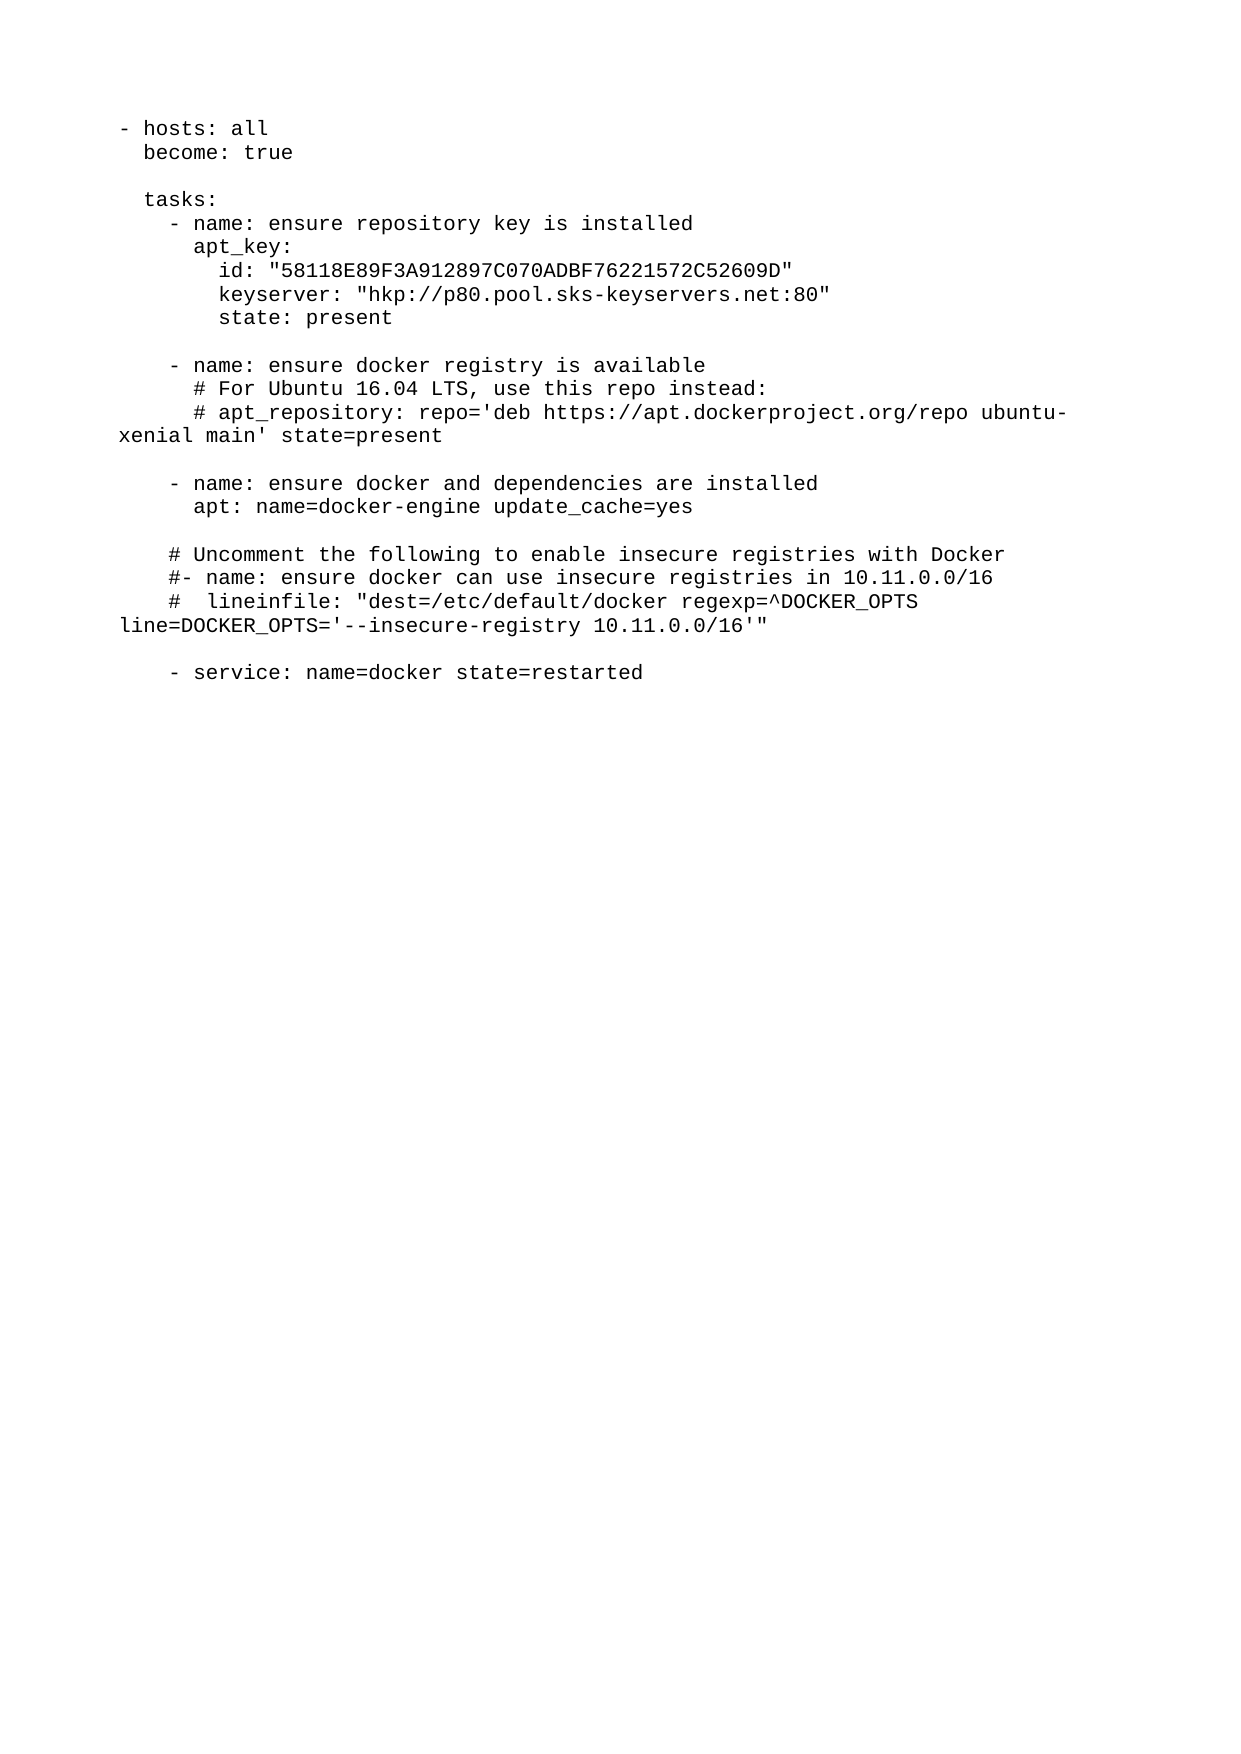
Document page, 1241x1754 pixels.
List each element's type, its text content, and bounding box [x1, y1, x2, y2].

text # For Ubuntu 16.04 LTS, use this repo instead: [118, 378, 1122, 402]
text apt: name=docker-engine update_cache=yes [118, 496, 1122, 520]
text - service: name=docker state=restarted [118, 662, 1122, 686]
text become: true [118, 142, 1122, 165]
text - name: ensure docker registry is available [118, 354, 1122, 378]
text #- name: ensure docker can use insecure registries in 10.11.0.0/16 [118, 567, 1122, 591]
text tasks: [118, 189, 1122, 213]
text state: present [118, 307, 1122, 331]
text - name: ensure docker and dependencies are installed [118, 473, 1122, 496]
text # Uncomment the following to enable insecure registries with Docker [118, 544, 1122, 567]
text # apt_repository: repo='deb https://apt.dockerproject.org/repo ubuntu-xenial main' state=present [118, 402, 1122, 449]
text keyserver: "hkp://p80.pool.sks-keyservers.net:80" [118, 284, 1122, 307]
text - hosts: all [118, 118, 1122, 142]
text apt_key: [118, 236, 1122, 260]
text - name: ensure repository key is installed [118, 213, 1122, 236]
text id: "58118E89F3A912897C070ADBF76221572C52609D" [118, 260, 1122, 284]
text # lineinfile: "dest=/etc/default/docker regexp=^DOCKER_OPTS line=DOCKER_OPTS='--insecure-registry 10.11.0.0/16'" [118, 591, 1122, 638]
